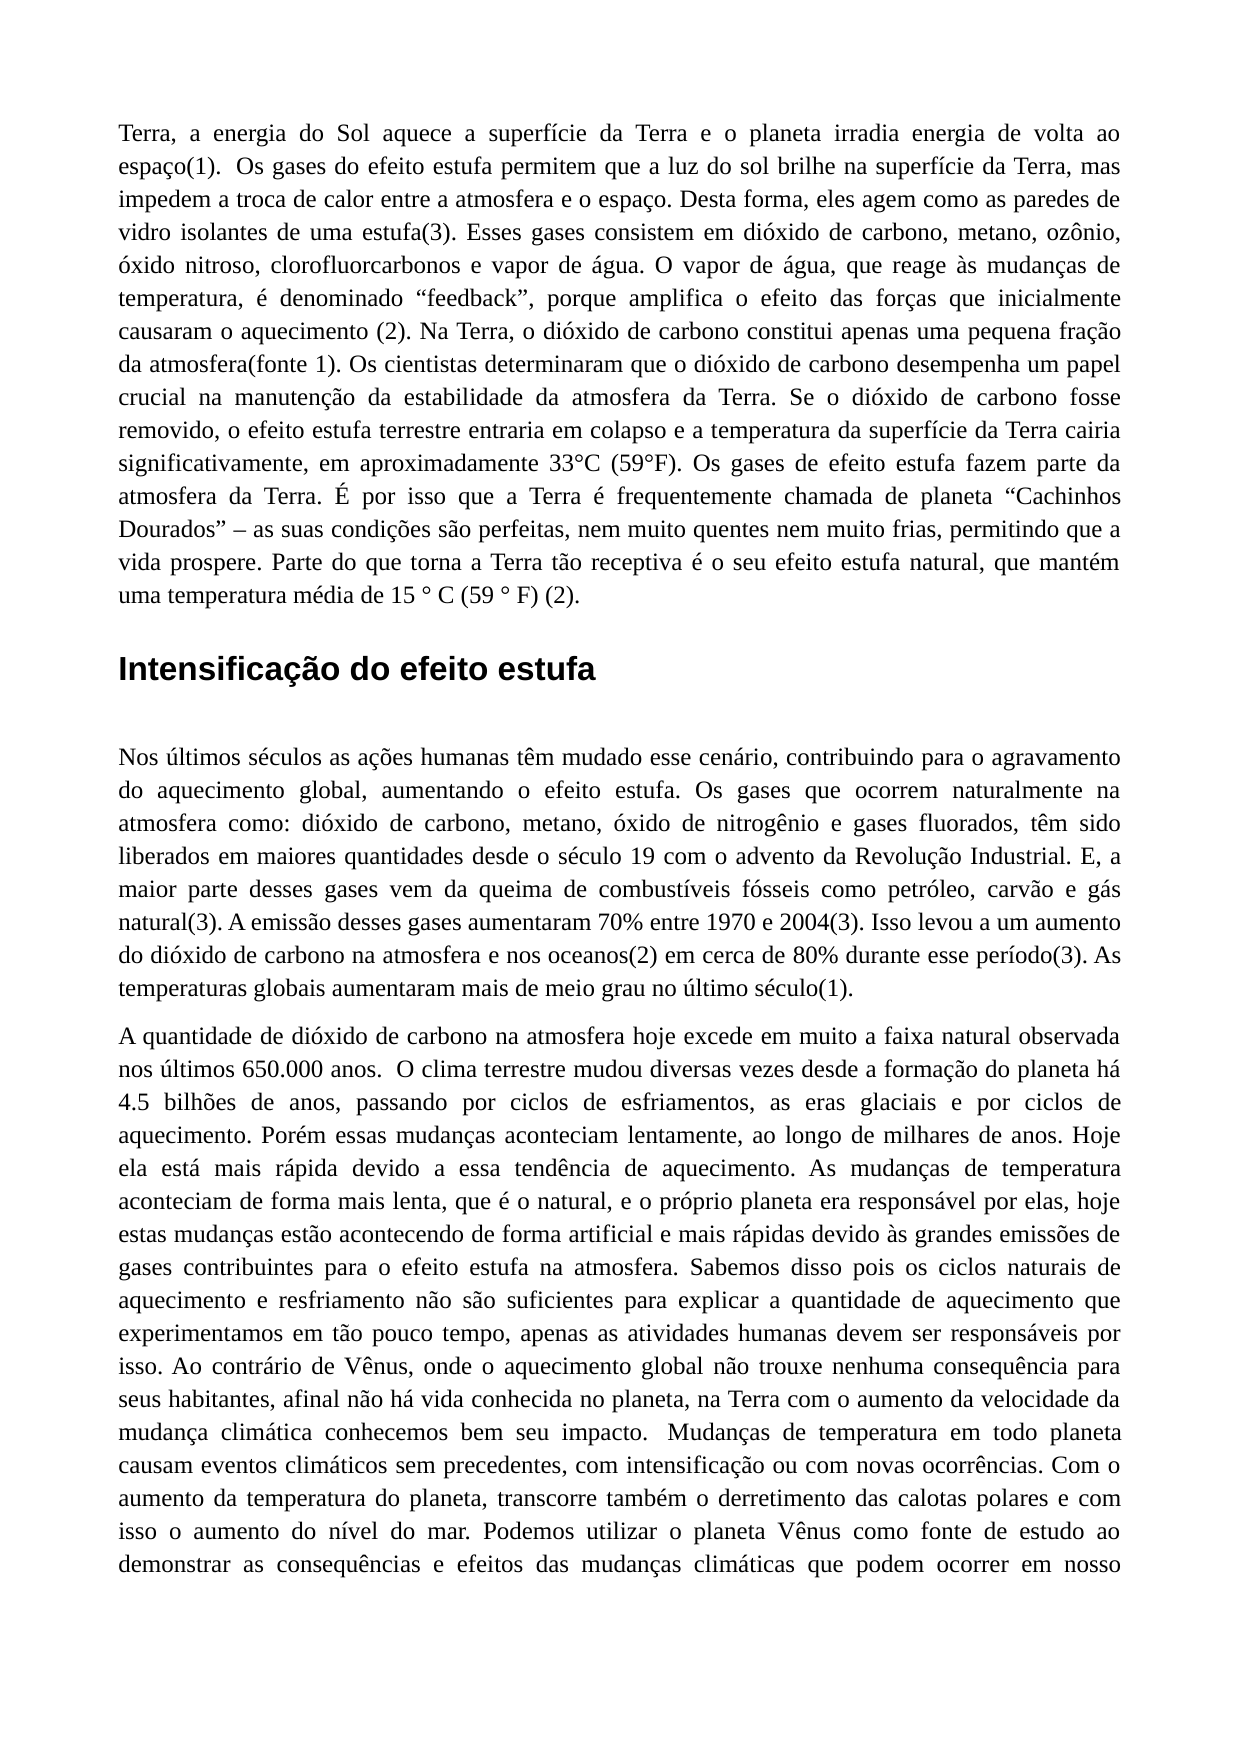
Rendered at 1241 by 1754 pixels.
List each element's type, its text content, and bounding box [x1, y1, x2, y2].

text A quantidade de dióxido de carbono na atmosfera hoje excede em muito a faixa natural observada nos últimos 650.000 anos. O clima terrestre mudou diversas vezes desde a formação do planeta há 4.5 bilhões de anos, passando por ciclos de esfriamentos, as eras glaciais e por ciclos de aquecimento. Porém essas mudanças aconteciam lentamente, ao longo de milhares de anos. Hoje ela está mais rápida devido a essa tendência de aquecimento. As mudanças de temperatura aconteciam de forma mais lenta, que é o natural, e o próprio planeta era responsável por elas, hoje estas mudanças estão acontecendo de forma artificial e mais rápidas devido às grandes emissões de gases contribuintes para o efeito estufa na atmosfera. Sabemos disso pois os ciclos naturais de aquecimento e resfriamento não são suficientes para explicar a quantidade de aquecimento que experimentamos em tão pouco tempo, apenas as atividades humanas devem ser responsáveis por isso. Ao contrário de Vênus, onde o aquecimento global não trouxe nenhuma consequência para seus habitantes, afinal não há vida conhecida no planeta, na Terra com o aumento da velocidade da mudança climática conhecemos bem seu impacto. Mudanças de temperatura em todo planeta causam eventos climáticos sem precedentes, com intensificação ou com novas ocorrências. Com o aumento da temperatura do planeta, transcorre também o derretimento das calotas polares e com isso o aumento do nível do mar. Podemos utilizar o planeta Vênus como fonte de estudo ao demonstrar as consequências e efeitos das mudanças climáticas que podem ocorrer em nosso [118, 1021, 1122, 1578]
text Terra, a energia do Sol aquece a superfície da Terra e o planeta irradia energia de volta ao espaço(1). Os gases do efeito estufa permitem que a luz do sol brilhe na superfície da Terra, mas impedem a troca de calor entre a atmosfera e o espaço. Desta forma, eles agem como as paredes de vidro isolantes de uma estufa(3). Esses gases consistem em dióxido de carbono, metano, ozônio, óxido nitroso, clorofluorcarbonos e vapor de água. O vapor de água, que reage às mudanças de temperatura, é denominado “feedback”, porque amplifica o efeito das forças que inicialmente causaram o aquecimento (2). Na Terra, o dióxido de carbono constitui apenas uma pequena fração da atmosfera(fonte 1). Os cientistas determinaram que o dióxido de carbono desempenha um papel crucial na manutenção da estabilidade da atmosfera da Terra. Se o dióxido de carbono fosse removido, o efeito estufa terrestre entraria em colapso e a temperatura da superfície da Terra cairia significativamente, em aproximadamente 33°C (59°F). Os gases de efeito estufa fazem parte da atmosfera da Terra. É por isso que a Terra é frequentemente chamada de planeta “Cachinhos Dourados” – as suas condições são perfeitas, nem muito quentes nem muito frias, permitindo que a vida prospere. Parte do que torna a Terra tão receptiva é o seu efeito estufa natural, que mantém uma temperatura média de 15 ° C (59 ° F) (2). [118, 118, 1122, 609]
text Nos últimos séculos as ações humanas têm mudado esse cenário, contribuindo para o agravamento do aquecimento global, aumentando o efeito estufa. Os gases que ocorrem naturalmente na atmosfera como: dióxido de carbono, metano, óxido de nitrogênio e gases fluorados, têm sido liberados em maiores quantidades desde o século 19 com o advento da Revolução Industrial. E, a maior parte desses gases vem da queima de combustíveis fósseis como petróleo, carvão e gás natural(3). A emissão desses gases aumentaram 70% entre 1970 e 2004(3). Isso levou a um aumento do dióxido de carbono na atmosfera e nos oceanos(2) em cerca de 80% durante esse período(3). As temperaturas globais aumentaram mais de meio grau no último século(1). [118, 742, 1122, 1002]
subtitle Intensificação do efeito estufa [118, 649, 1122, 687]
